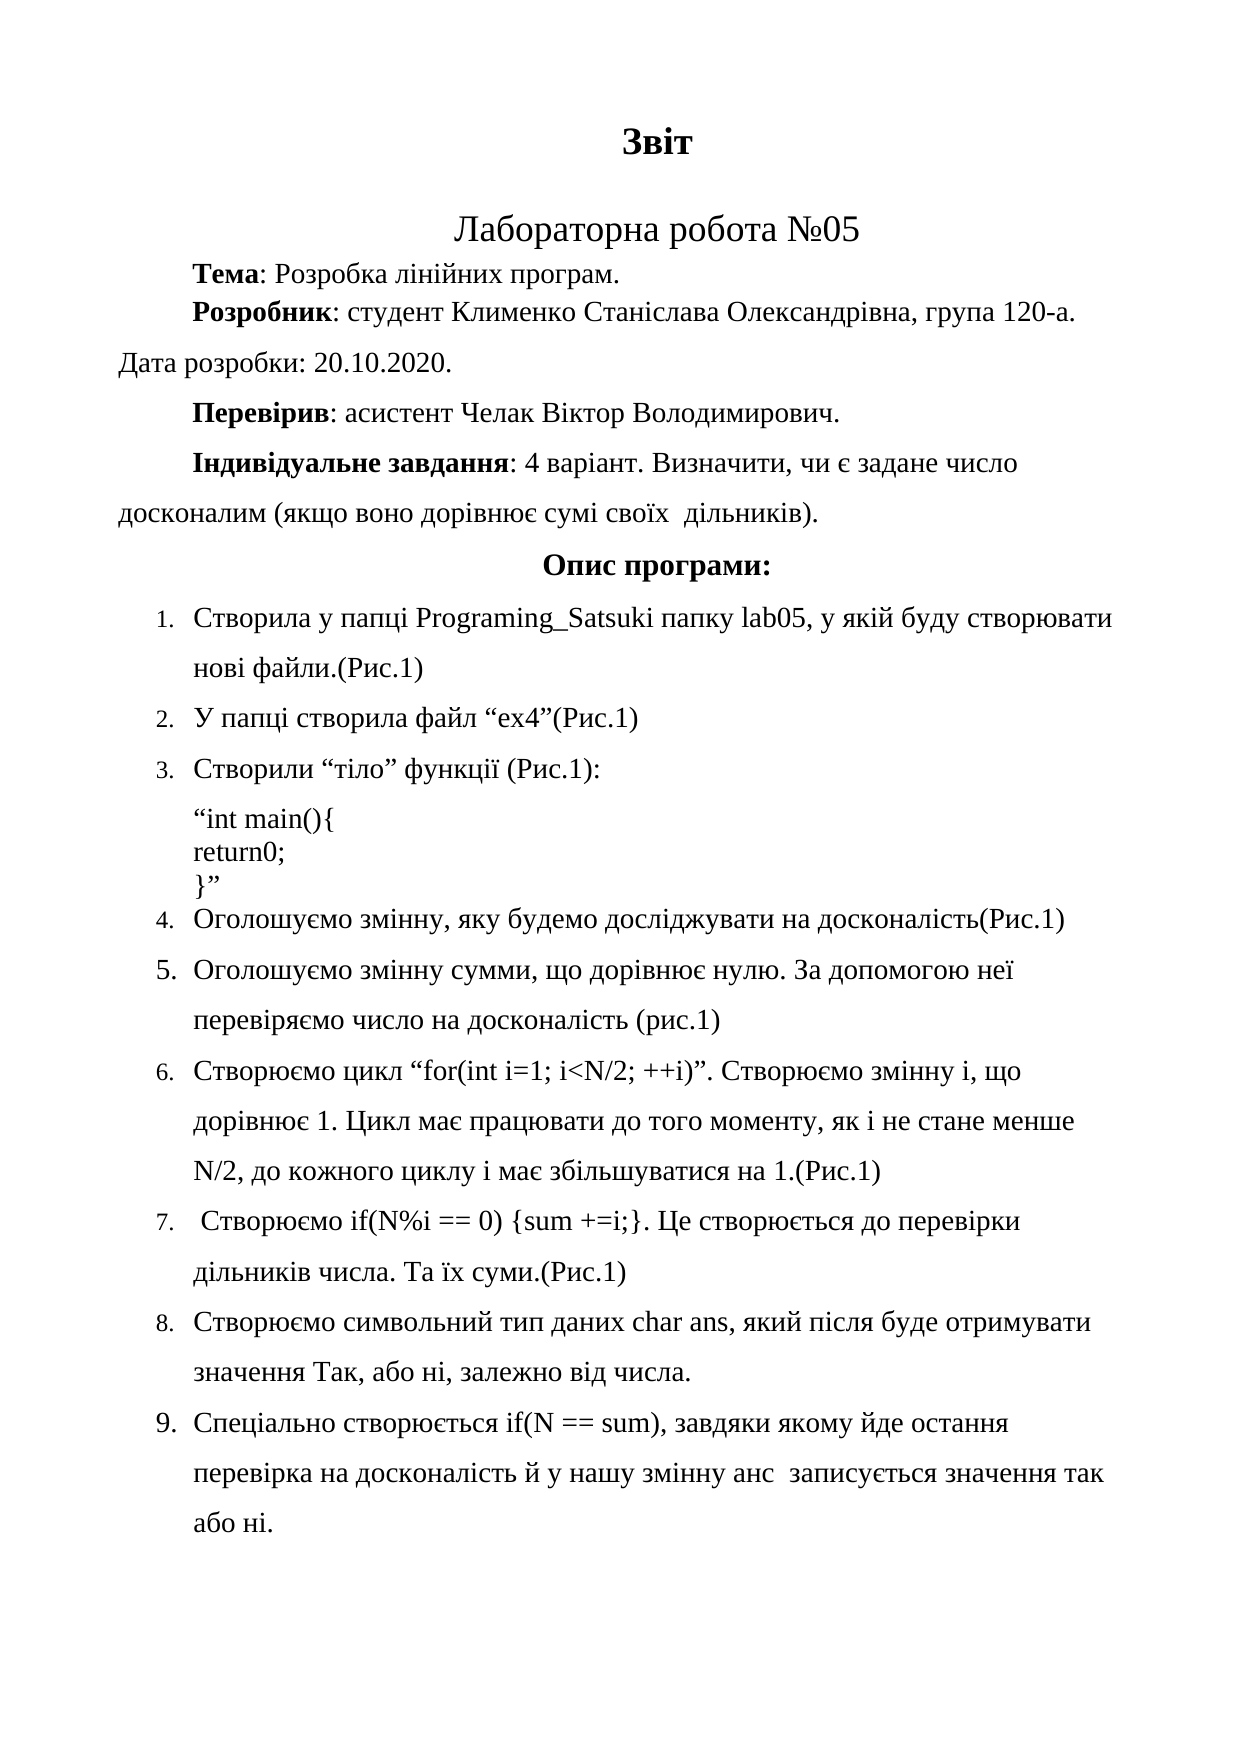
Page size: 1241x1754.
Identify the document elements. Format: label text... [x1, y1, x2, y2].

text Розробник: студент Клименко Станіслава Олександрівна, група 120-а. Дата розробки: 20.10.2020. [118, 294, 1122, 378]
text Опис програми: [118, 546, 1122, 582]
list Оголошуємо змінну сумми, що дорівнює нулю. За допомогою неї перевіряємо число на досконалість (рис.1) [156, 952, 1122, 1036]
list return0; [156, 834, 1122, 868]
list }” [156, 868, 1122, 902]
text Індивідуальне завдання: 4 варіант. Визначити, чи є задане число досконалим (якщо воно дорівнює сумі своїх дільників). [118, 445, 1122, 529]
text Перевірив: асистент Челак Віктор Володимирович. [118, 395, 1122, 428]
list “int main(){ [156, 801, 1122, 834]
list Створюємо if(N%i == 0) {sum +=i;}. Це створюється до перевірки дільників числа. Та їх суми.(Рис.1) [156, 1203, 1122, 1287]
list Спеціально створюється if(N == sum), завдяки якому йде остання перевірка на досконалість й у нашу змінну анс записується значення так або ні. [156, 1405, 1122, 1539]
list Створили “тіло” функції (Рис.1): [156, 751, 1122, 784]
text Звіт [118, 118, 1122, 195]
list Створила у папці Programing_Satsuki папку lab05, у якій буду створювати нові файли.(Рис.1) [156, 600, 1122, 684]
list Створюємо цикл “for(int i=1; i<N/2; ++i)”. Створюємо змінну і, що дорівнює 1. Цикл має працювати до того моменту, як і не стане менше N/2, до кожного циклу i має збільшуватися на 1.(Рис.1) [156, 1053, 1122, 1187]
text Тема: Розробка лінійних програм. [118, 256, 1122, 289]
list Оголошуємо змінну, яку будемо досліджувати на досконалість(Рис.1) [156, 902, 1122, 935]
list У папці створила файл “ex4”(Рис.1) [156, 700, 1122, 734]
list Створюємо символьний тип даних char ans, який після буде отримувати значення Так, або ні, залежно від числа. [156, 1304, 1122, 1388]
text Лабораторна робота №05 [118, 206, 1122, 249]
